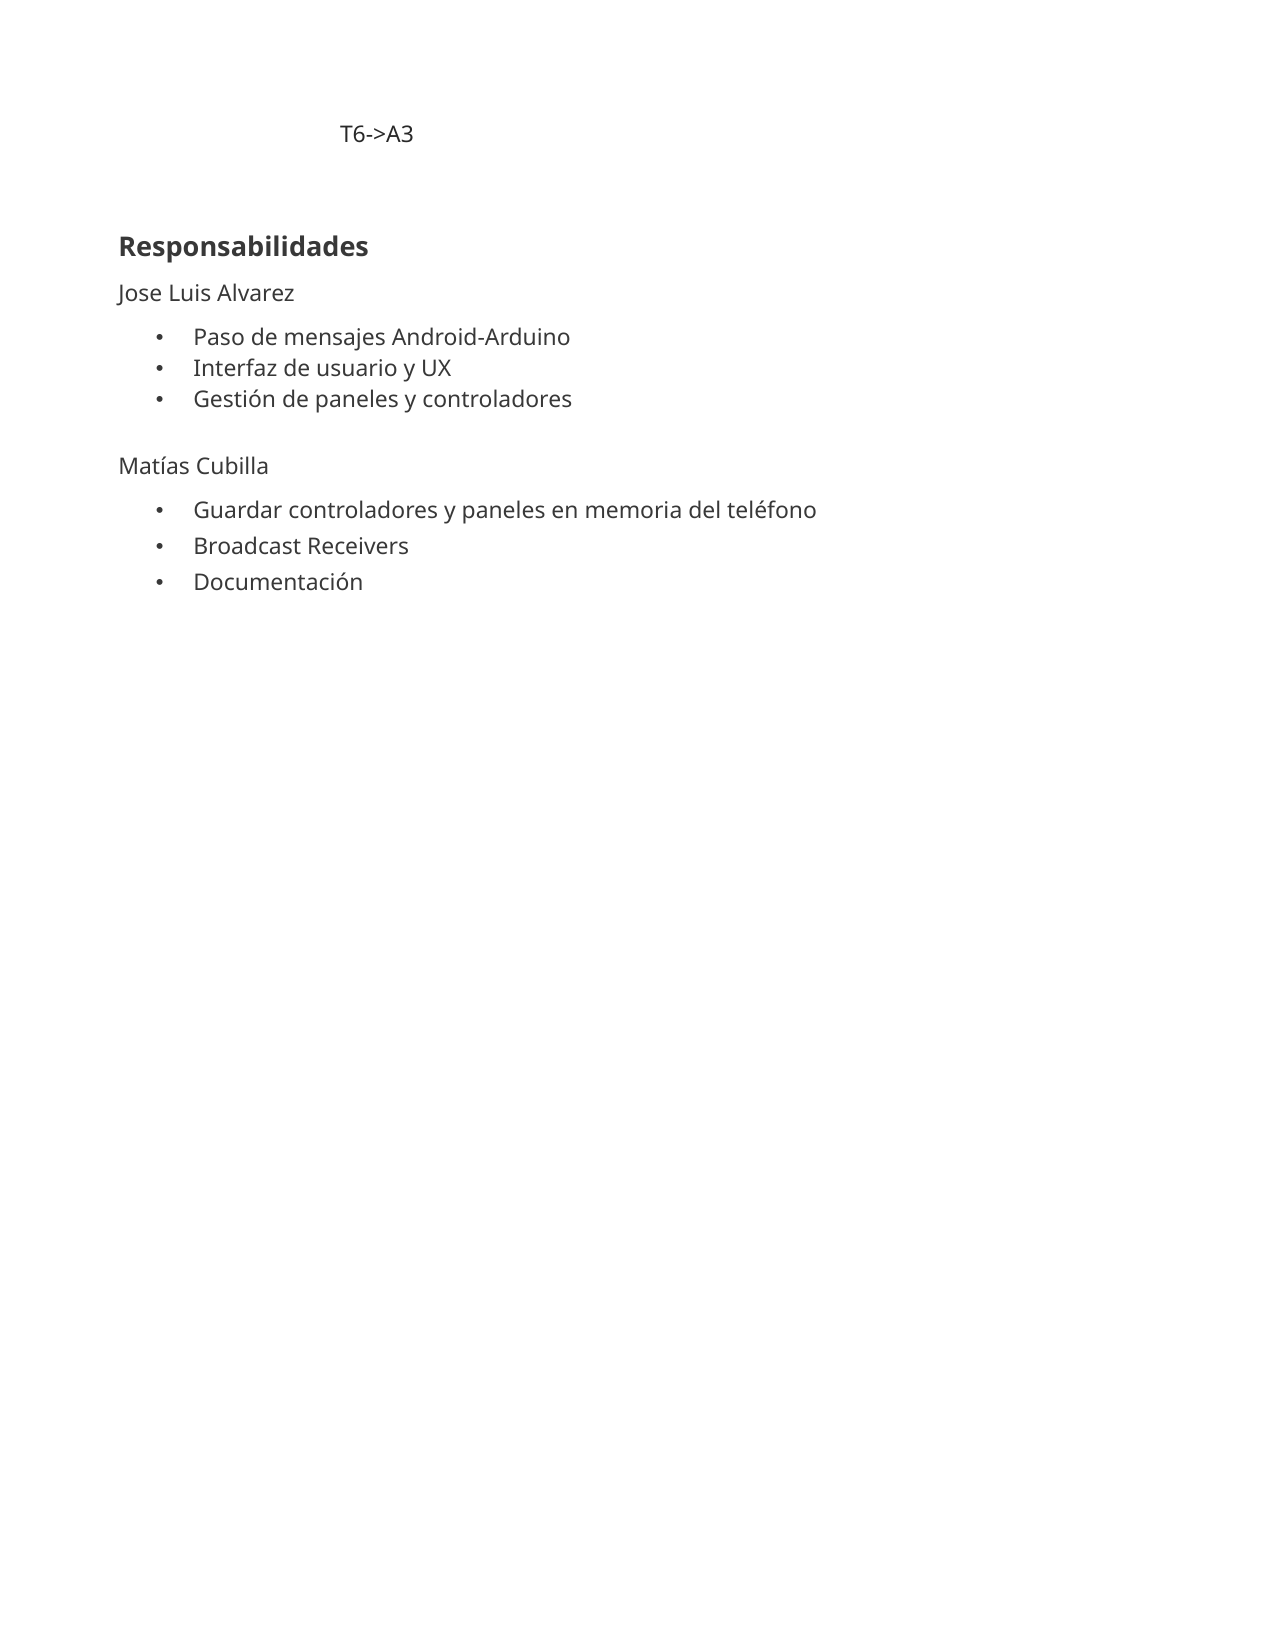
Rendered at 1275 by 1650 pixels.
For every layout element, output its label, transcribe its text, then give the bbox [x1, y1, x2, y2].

text Matías Cubilla [118, 450, 1157, 482]
list Guardar controladores y paneles en memoria del teléfono [156, 494, 1157, 525]
list Interfaz de usuario y UX [156, 352, 1157, 383]
list Documentación [156, 566, 1157, 597]
text Jose Luis Alvarez [118, 277, 1157, 308]
list Paso de mensajes Android-Arduino [156, 321, 1157, 352]
list Gestión de paneles y controladores [156, 383, 1157, 414]
list Broadcast Receivers [156, 530, 1157, 561]
text T6->A3 [118, 118, 1157, 149]
text Responsabilidades [118, 227, 1157, 264]
